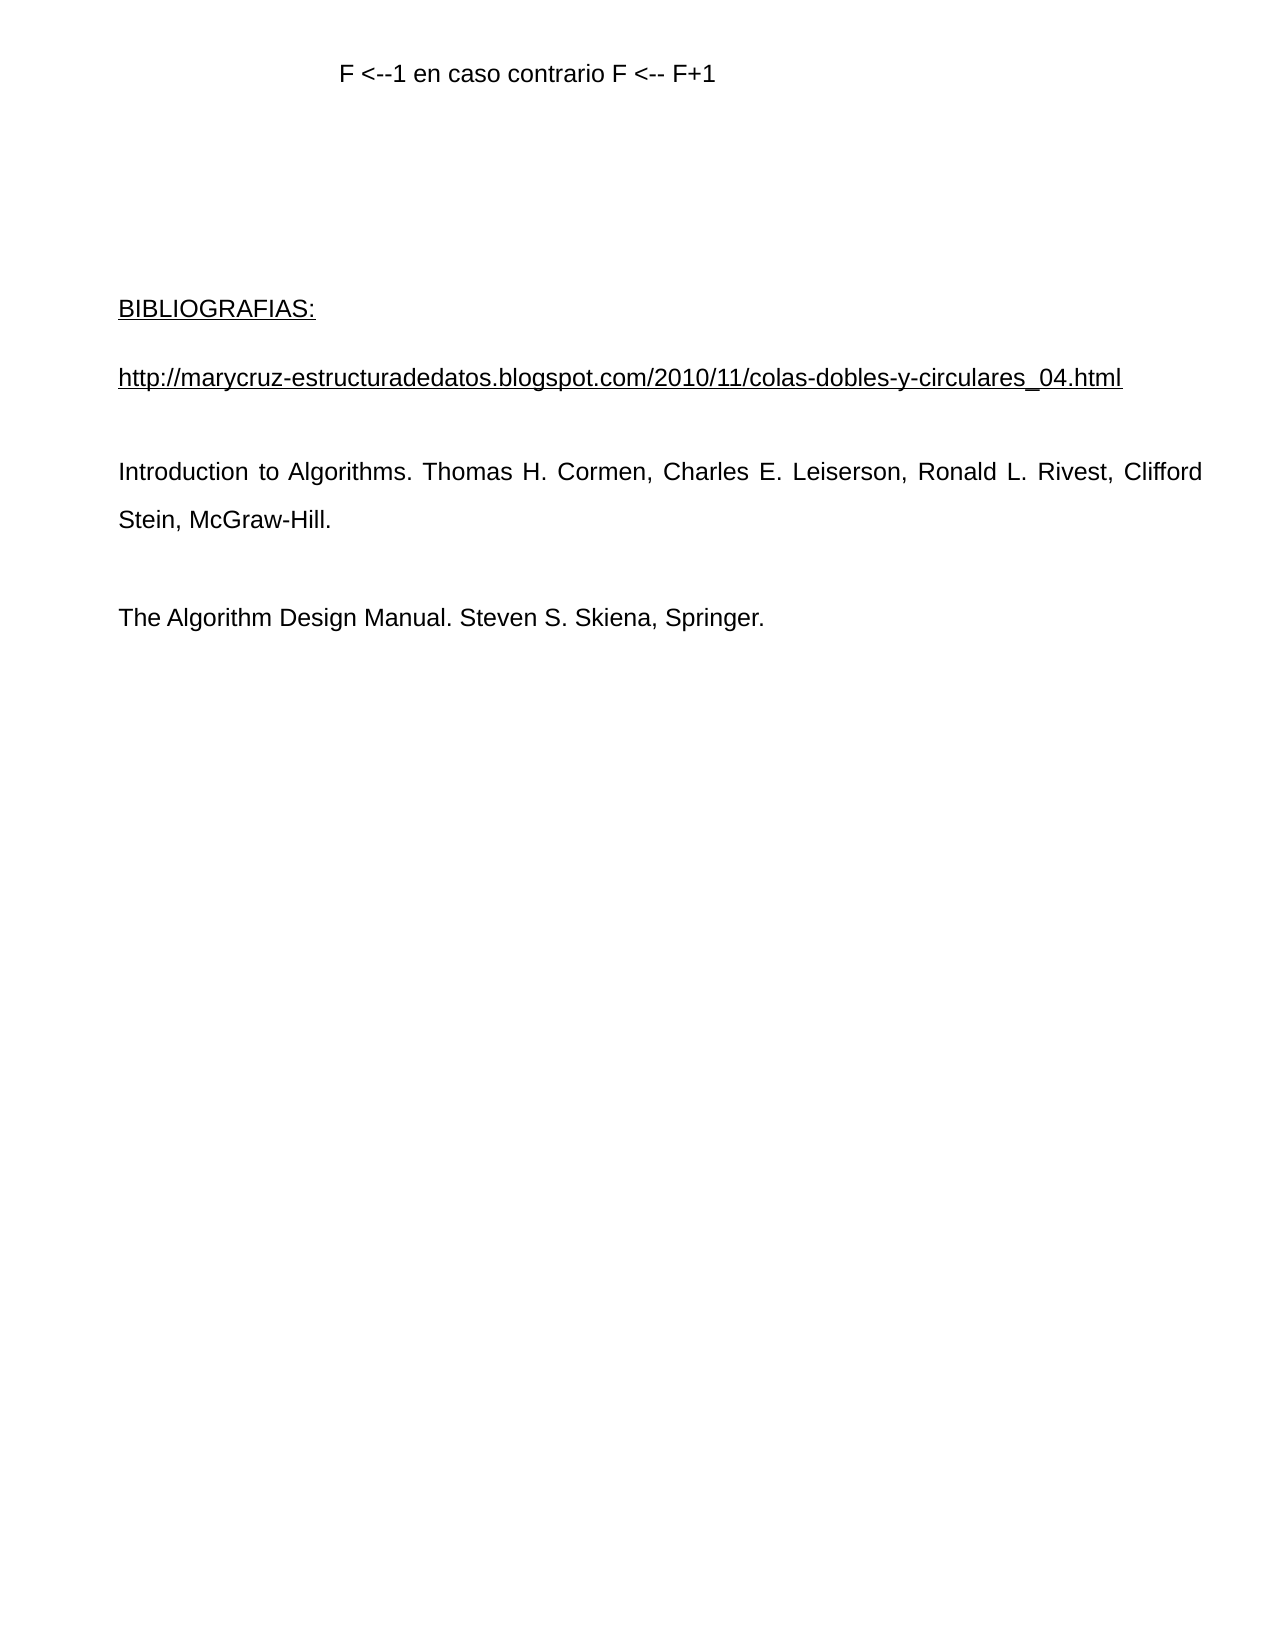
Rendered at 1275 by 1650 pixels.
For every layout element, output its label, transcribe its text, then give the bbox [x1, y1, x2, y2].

text BIBLIOGRAFIAS: [118, 294, 1184, 322]
text http://marycruz-estructuradedatos.blogspot.com/2010/11/colas-dobles-y-circulares_04.html [118, 363, 1184, 392]
text The Algorithm Design Manual. Steven S. Skiena, Springer. [118, 603, 1205, 632]
text F <--1 en caso contrario F <-- F+1 [139, 59, 1184, 88]
text Introduction to Algorithms. Thomas H. Cormen, Charles E. Leiserson, Ronald L. Rivest, Clifford Stein, McGraw-Hill. [118, 457, 1205, 534]
